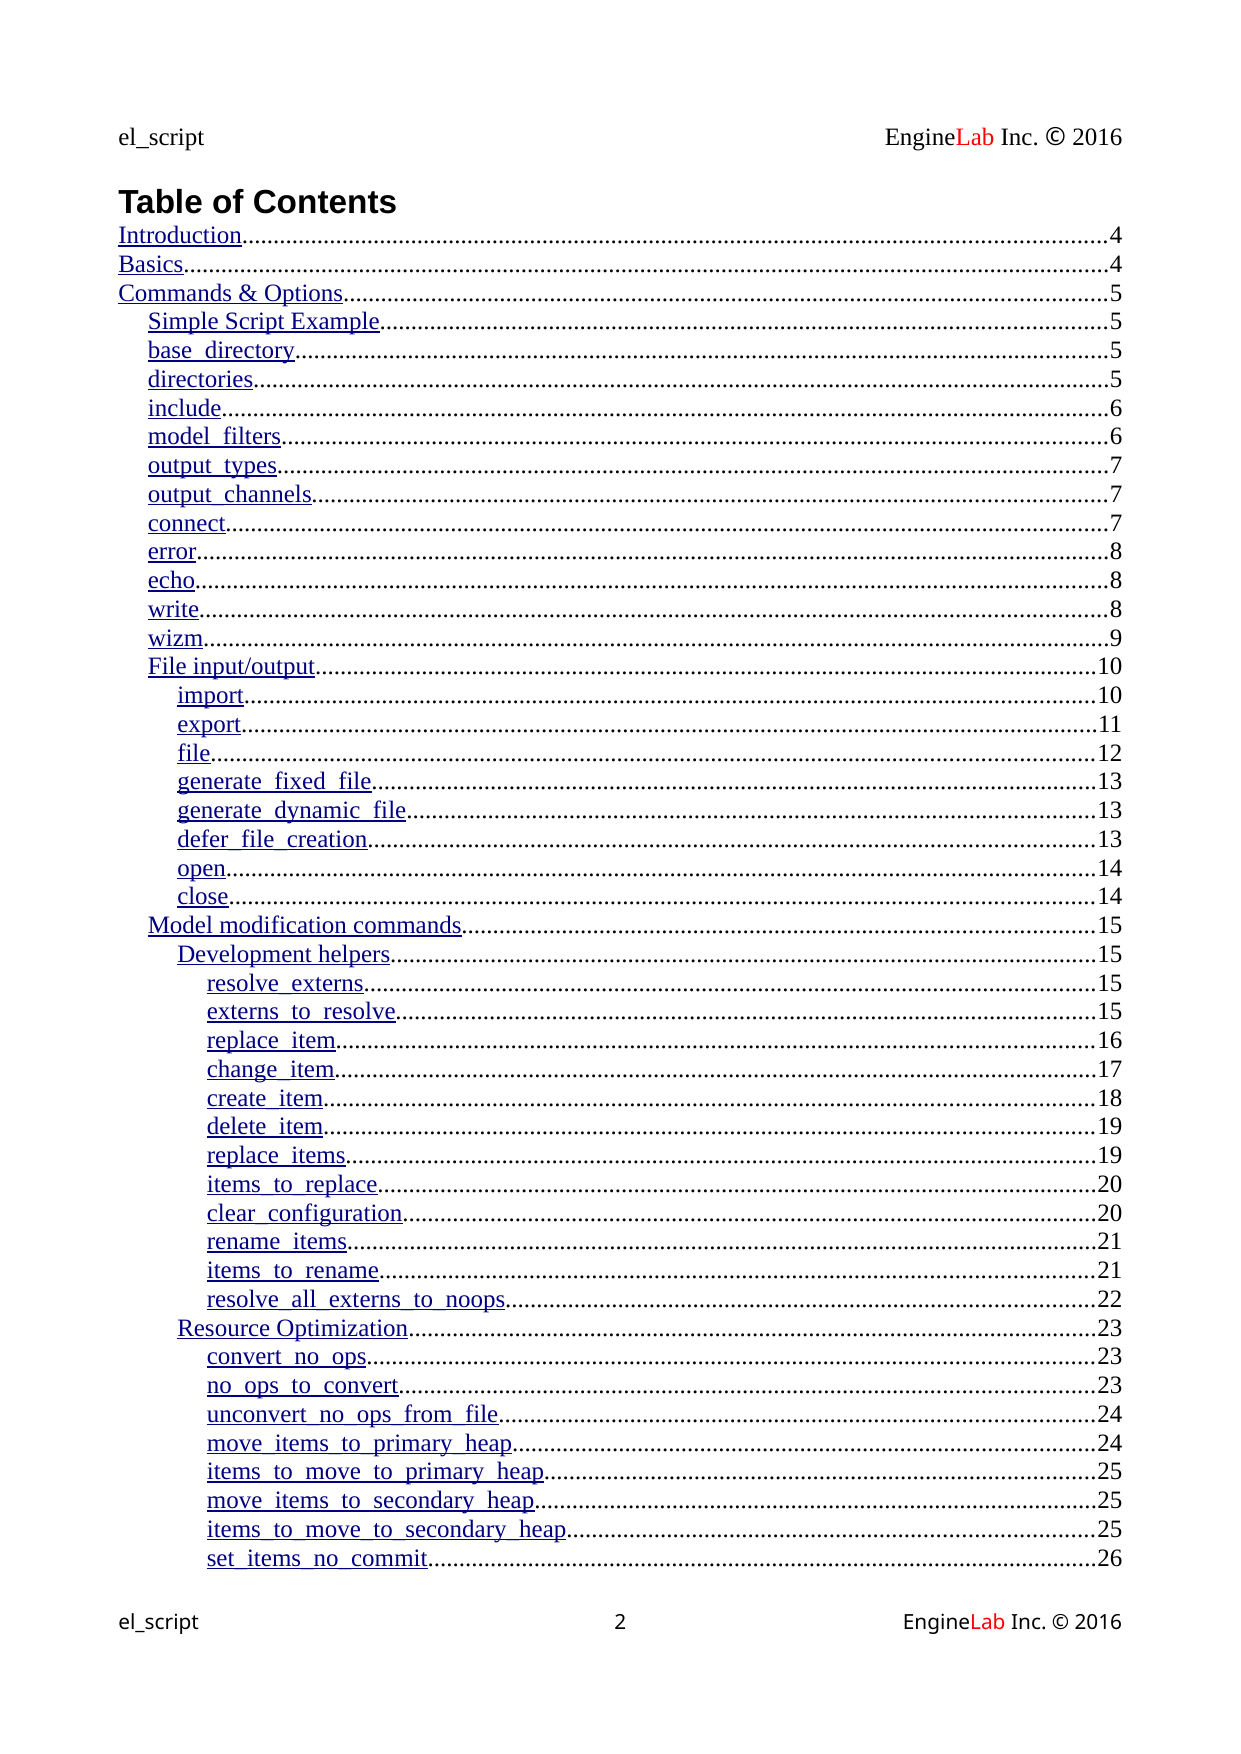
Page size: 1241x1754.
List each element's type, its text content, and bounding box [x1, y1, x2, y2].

text Resource Optimization 23 [177, 1313, 1122, 1341]
text items_to_rename 21 [207, 1255, 1122, 1284]
text change_item 17 [207, 1054, 1122, 1083]
text file 12 [177, 738, 1122, 766]
text include 6 [148, 393, 1122, 421]
text move_items_to_primary_heap 24 [207, 1428, 1122, 1456]
text rename_items 21 [207, 1226, 1122, 1255]
text replace_item 16 [207, 1025, 1122, 1054]
text defer_file_creation 13 [177, 824, 1122, 853]
text Simple Script Example 5 [148, 306, 1122, 335]
text move_items_to_secondary_heap 25 [207, 1485, 1122, 1514]
text Commands & Options 5 [118, 278, 1122, 306]
text resolve_all_externs_to_noops 22 [207, 1284, 1122, 1313]
text items_to_move_to_secondary_heap 25 [207, 1514, 1122, 1543]
text wizm 9 [148, 623, 1122, 651]
text convert_no_ops 23 [207, 1341, 1122, 1370]
text no_ops_to_convert 23 [207, 1370, 1122, 1399]
text set_items_no_commit 26 [207, 1543, 1122, 1571]
text close 14 [177, 881, 1122, 910]
text items_to_move_to_primary_heap 25 [207, 1456, 1122, 1485]
text write 8 [148, 594, 1122, 623]
text unconvert_no_ops_from_file 24 [207, 1399, 1122, 1428]
text import 10 [177, 680, 1122, 709]
text base_directory 5 [148, 335, 1122, 364]
text externs_to_resolve 15 [207, 996, 1122, 1025]
text output_channels 7 [148, 479, 1122, 508]
text generate_fixed_file 13 [177, 766, 1122, 795]
text export 11 [177, 709, 1122, 738]
text clear_configuration 20 [207, 1198, 1122, 1226]
text error 8 [148, 536, 1122, 565]
text create_item 18 [207, 1083, 1122, 1111]
text echo 8 [148, 565, 1122, 594]
subtitle Table of Contents [118, 182, 1122, 220]
text File input/output 10 [148, 651, 1122, 680]
text Basics 4 [118, 249, 1122, 278]
text connect 7 [148, 508, 1122, 536]
text Introduction 4 [118, 220, 1122, 249]
text Model modification commands 15 [148, 910, 1122, 939]
text items_to_replace 20 [207, 1169, 1122, 1198]
text Development helpers 15 [177, 939, 1122, 968]
text directories 5 [148, 364, 1122, 393]
text resolve_externs 15 [207, 968, 1122, 996]
text output_types 7 [148, 450, 1122, 479]
text open 14 [177, 853, 1122, 881]
text generate_dynamic_file 13 [177, 795, 1122, 824]
text model_filters 6 [148, 421, 1122, 450]
text replace_items 19 [207, 1140, 1122, 1169]
text delete_item 19 [207, 1111, 1122, 1140]
